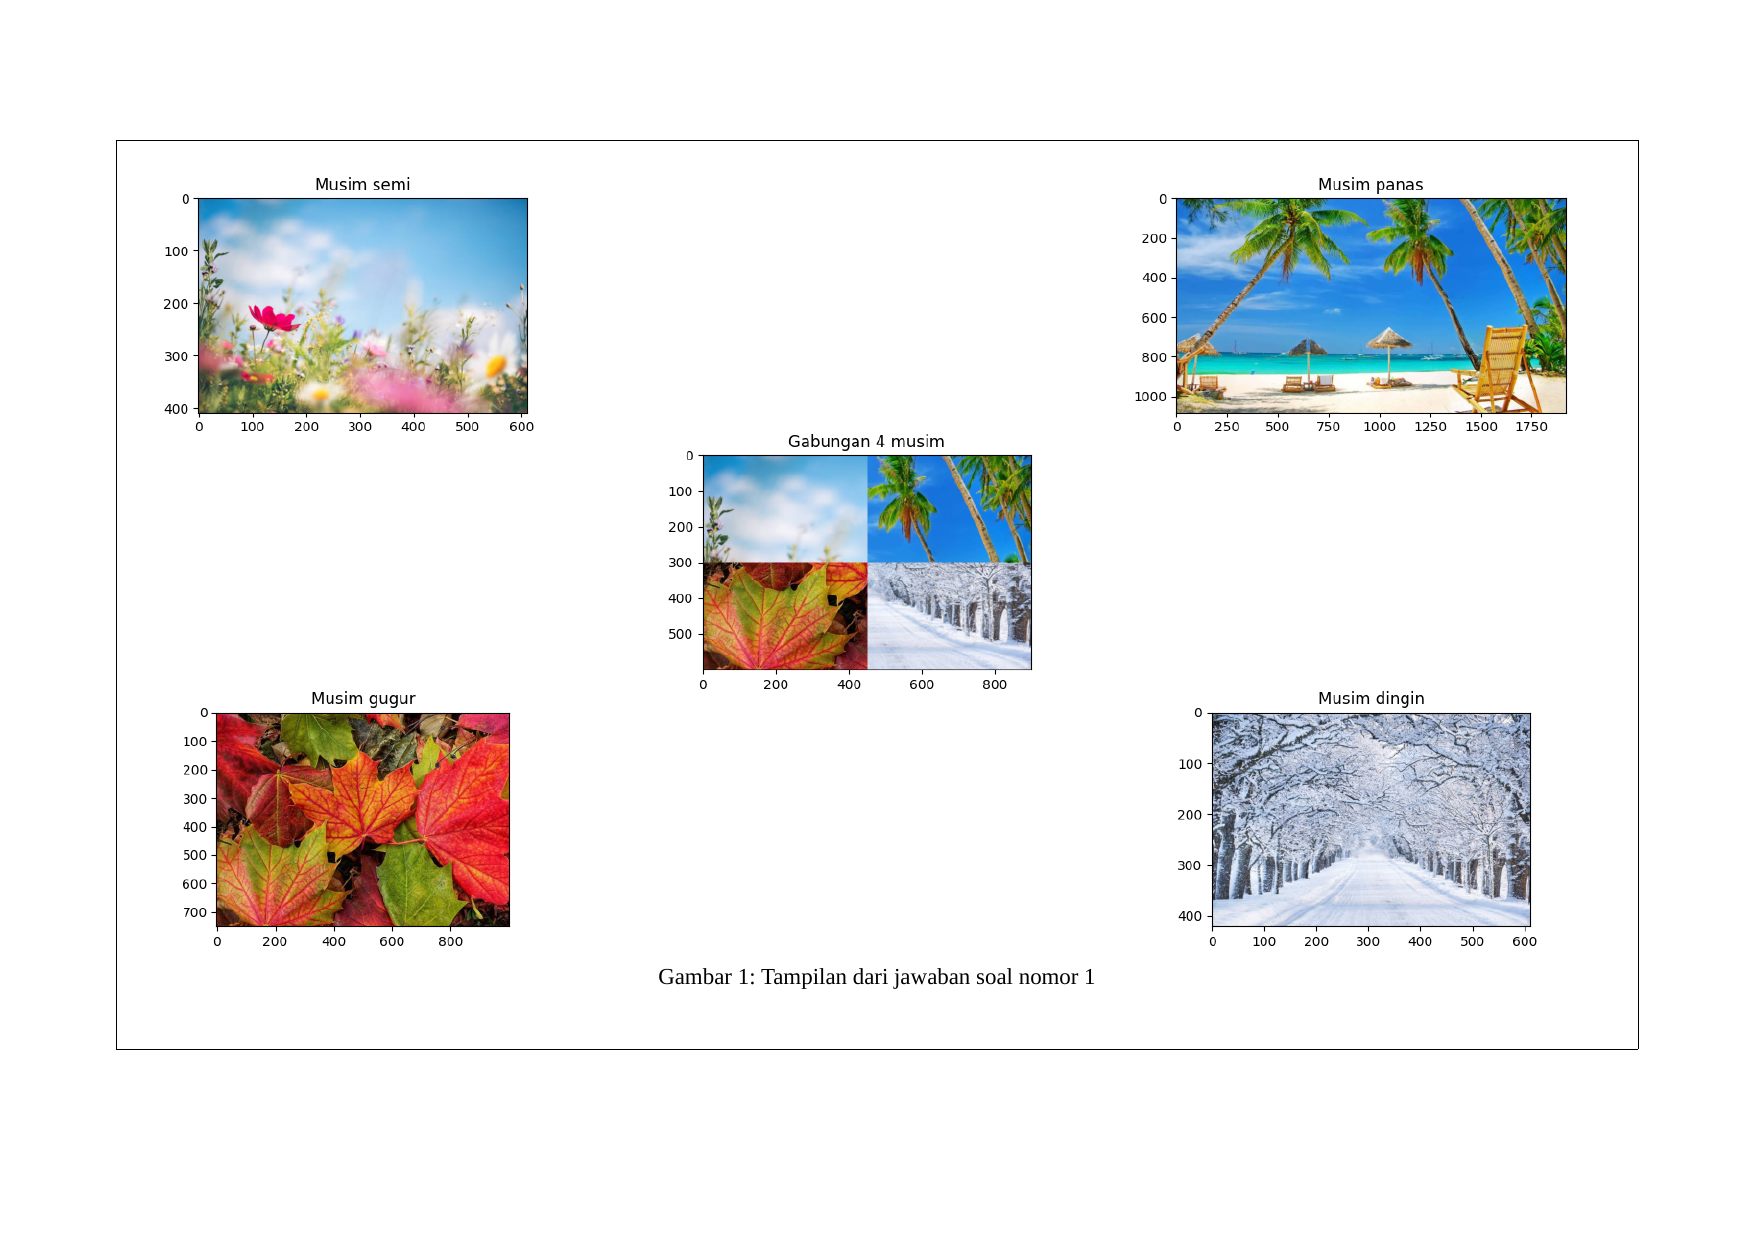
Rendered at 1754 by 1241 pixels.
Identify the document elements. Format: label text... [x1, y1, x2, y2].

text Gambar 1: Tampilan dari jawaban soal nomor 1 [119, 156, 1635, 989]
picture [156, 155, 1598, 963]
